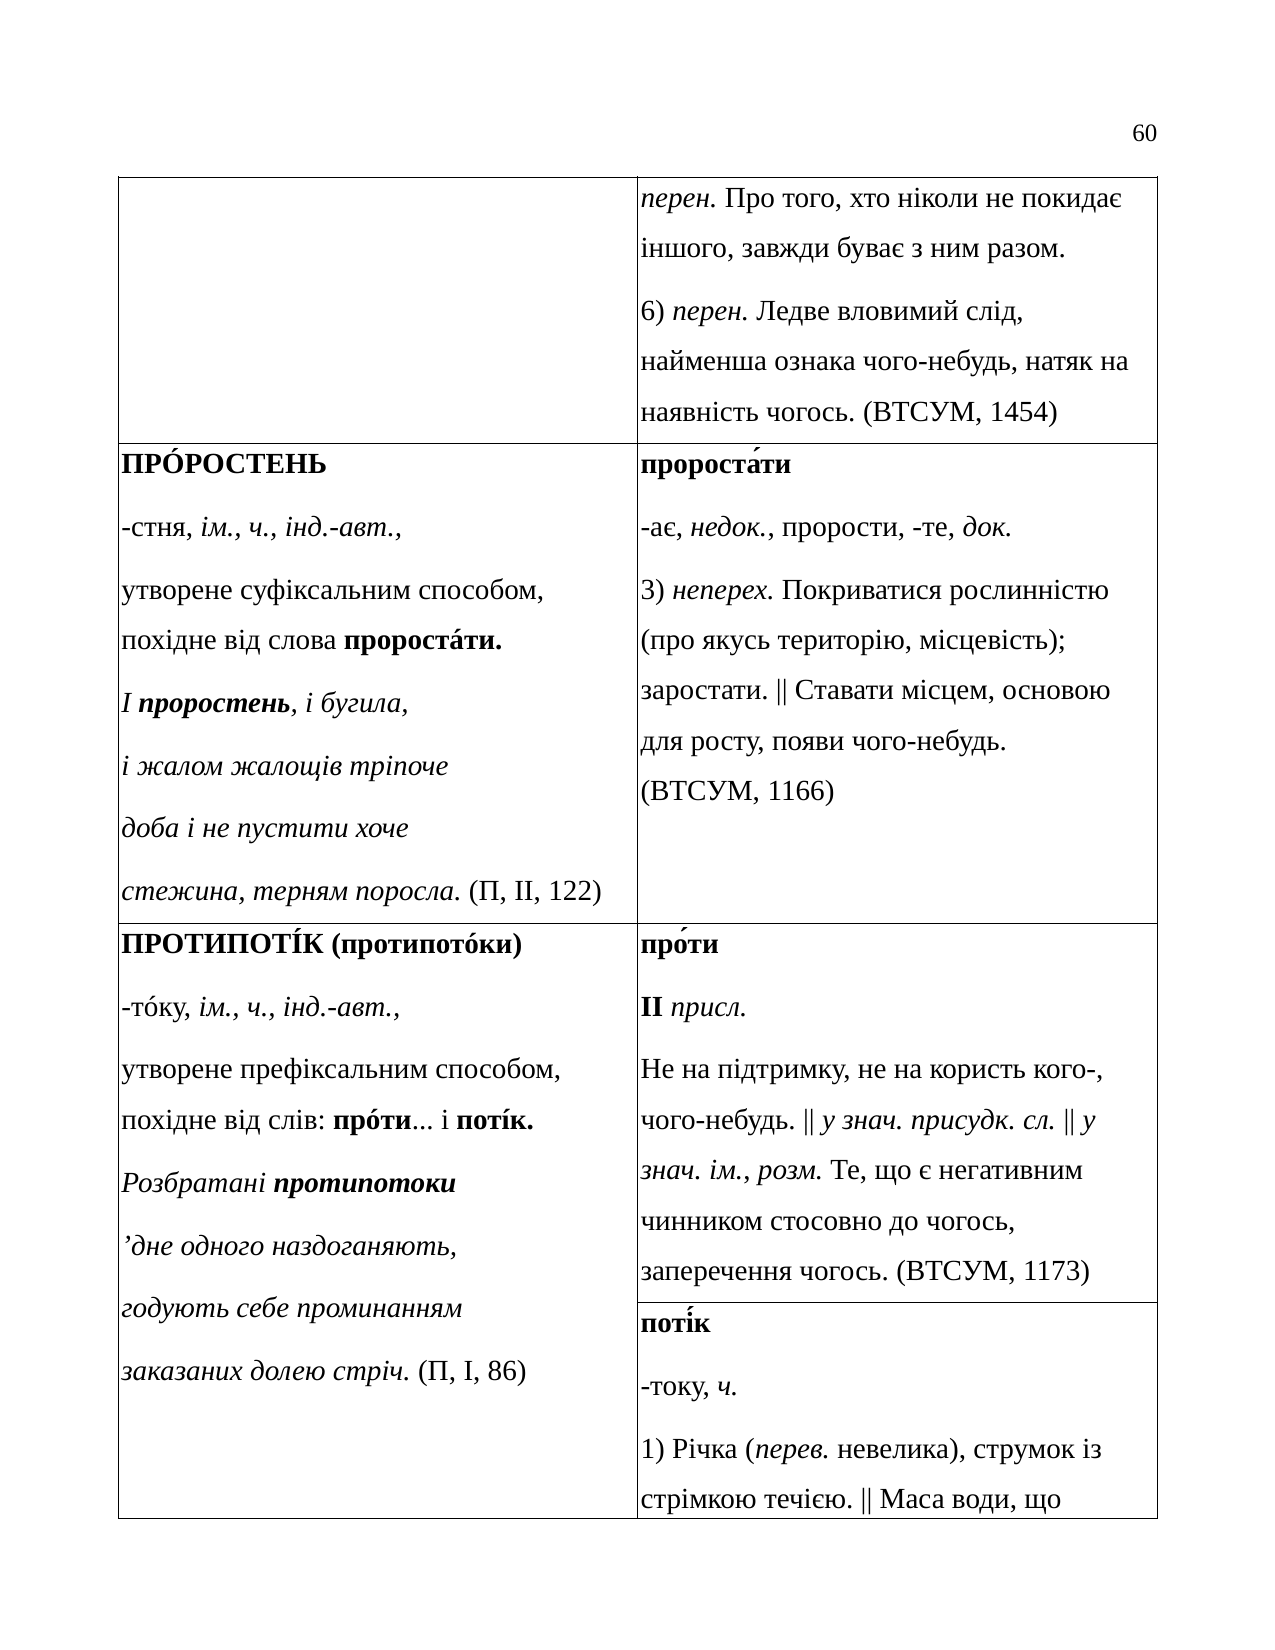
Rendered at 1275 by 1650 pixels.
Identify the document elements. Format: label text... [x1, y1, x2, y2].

table_cell поті́к -току, ч. 1) Річка (перев. невелика), струмок із стрімкою течією. || Маса води, що [638, 1303, 1157, 1518]
table_cell [119, 178, 637, 443]
table_cell перен. Про того, хто ніколи не покидає іншого, завжди буває з ним разом. 6) перен. Ледве вловимий слід, найменша ознака чого-небудь, натяк на наявність чогось. (ВТСУМ, 1454) [638, 178, 1157, 443]
table_cell пророста́ти -ає, недок., прорости, -те, док. 3) неперех. Покриватися рослинністю (про якусь територію, місцевість); заростати. || Ставати місцем, основою для росту, появи чого-небудь. (ВТСУМ, 1166) [638, 444, 1157, 922]
table_cell ПРОТИПОТÍК (протипотóки) -тóку, ім., ч., інд.-авт., утворене префіксальним способом, похідне від слів: прóти... і потíк. Розбратані протипотоки ’дне одного наздоганяють, годують себе проминанням заказаних долею стріч. (П, І, 86) [119, 924, 637, 1518]
table_cell про́ти II присл. Не на підтримку, не на користь кого-, чого-небудь. || у знач. присудк. сл. || у знач. ім., розм. Те, що є негативним чинником стосовно до чогось, заперечення чогось. (ВТСУМ, 1173) [638, 924, 1157, 1302]
table_cell ПРÓРОСТЕНЬ -стня, ім., ч., інд.-авт., утворене суфіксальним способом, похідне від слова проростáти. І проростень, і бугила, і жалом жалощів тріпоче доба і не пустити хоче стежина, терням поросла. (П, ІІ, 122) [119, 444, 637, 922]
